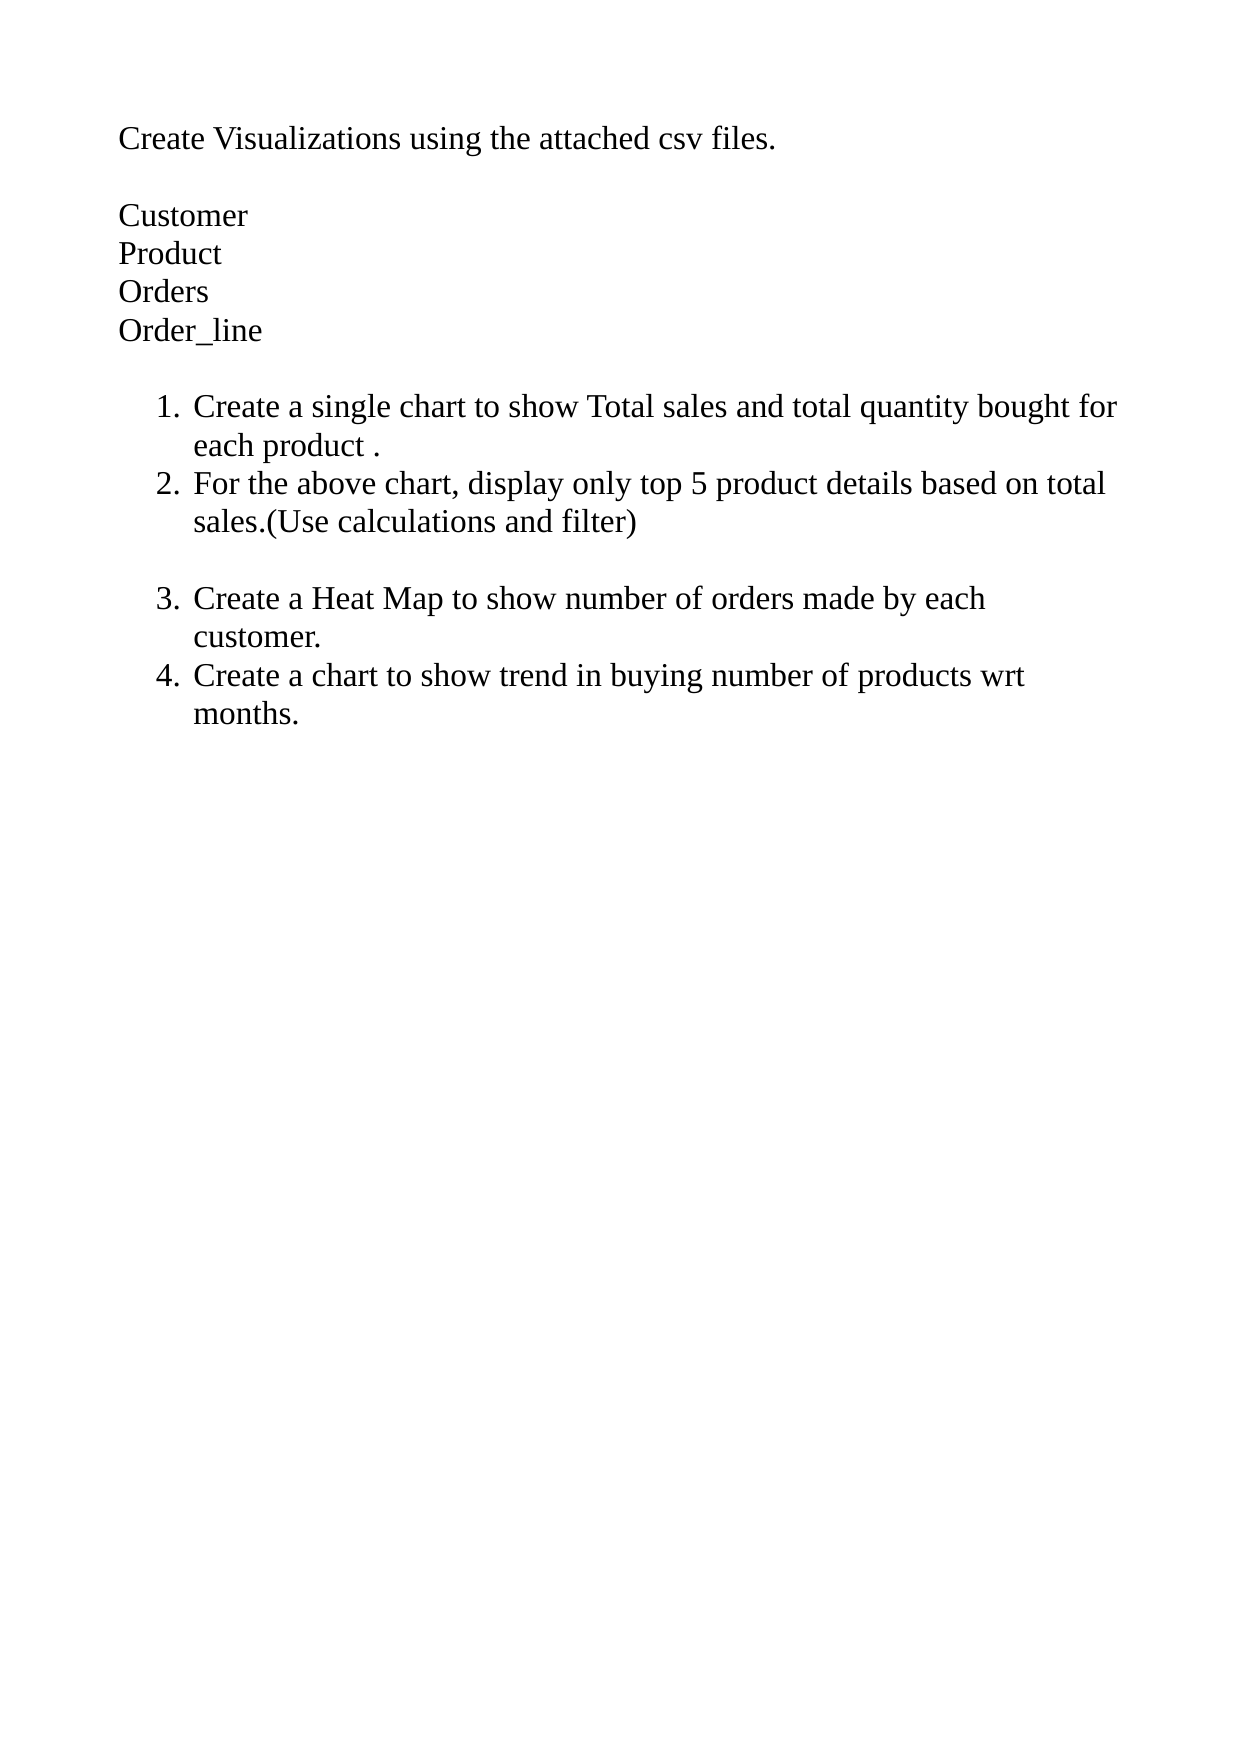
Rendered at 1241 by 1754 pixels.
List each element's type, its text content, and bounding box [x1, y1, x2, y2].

text Create Visualizations using the attached csv files. [118, 118, 1122, 156]
list Create a single chart to show Total sales and total quantity bought for each product . [156, 386, 1122, 463]
text Customer [118, 195, 1122, 233]
list Create a chart to show trend in buying number of products wrt months. [156, 655, 1122, 731]
text Product [118, 233, 1122, 271]
list For the above chart, display only top 5 product details based on total sales.(Use calculations and filter) [156, 463, 1122, 540]
text Order_line [118, 310, 1122, 348]
text Orders [118, 271, 1122, 310]
list Create a Heat Map to show number of orders made by each customer. [156, 578, 1122, 655]
